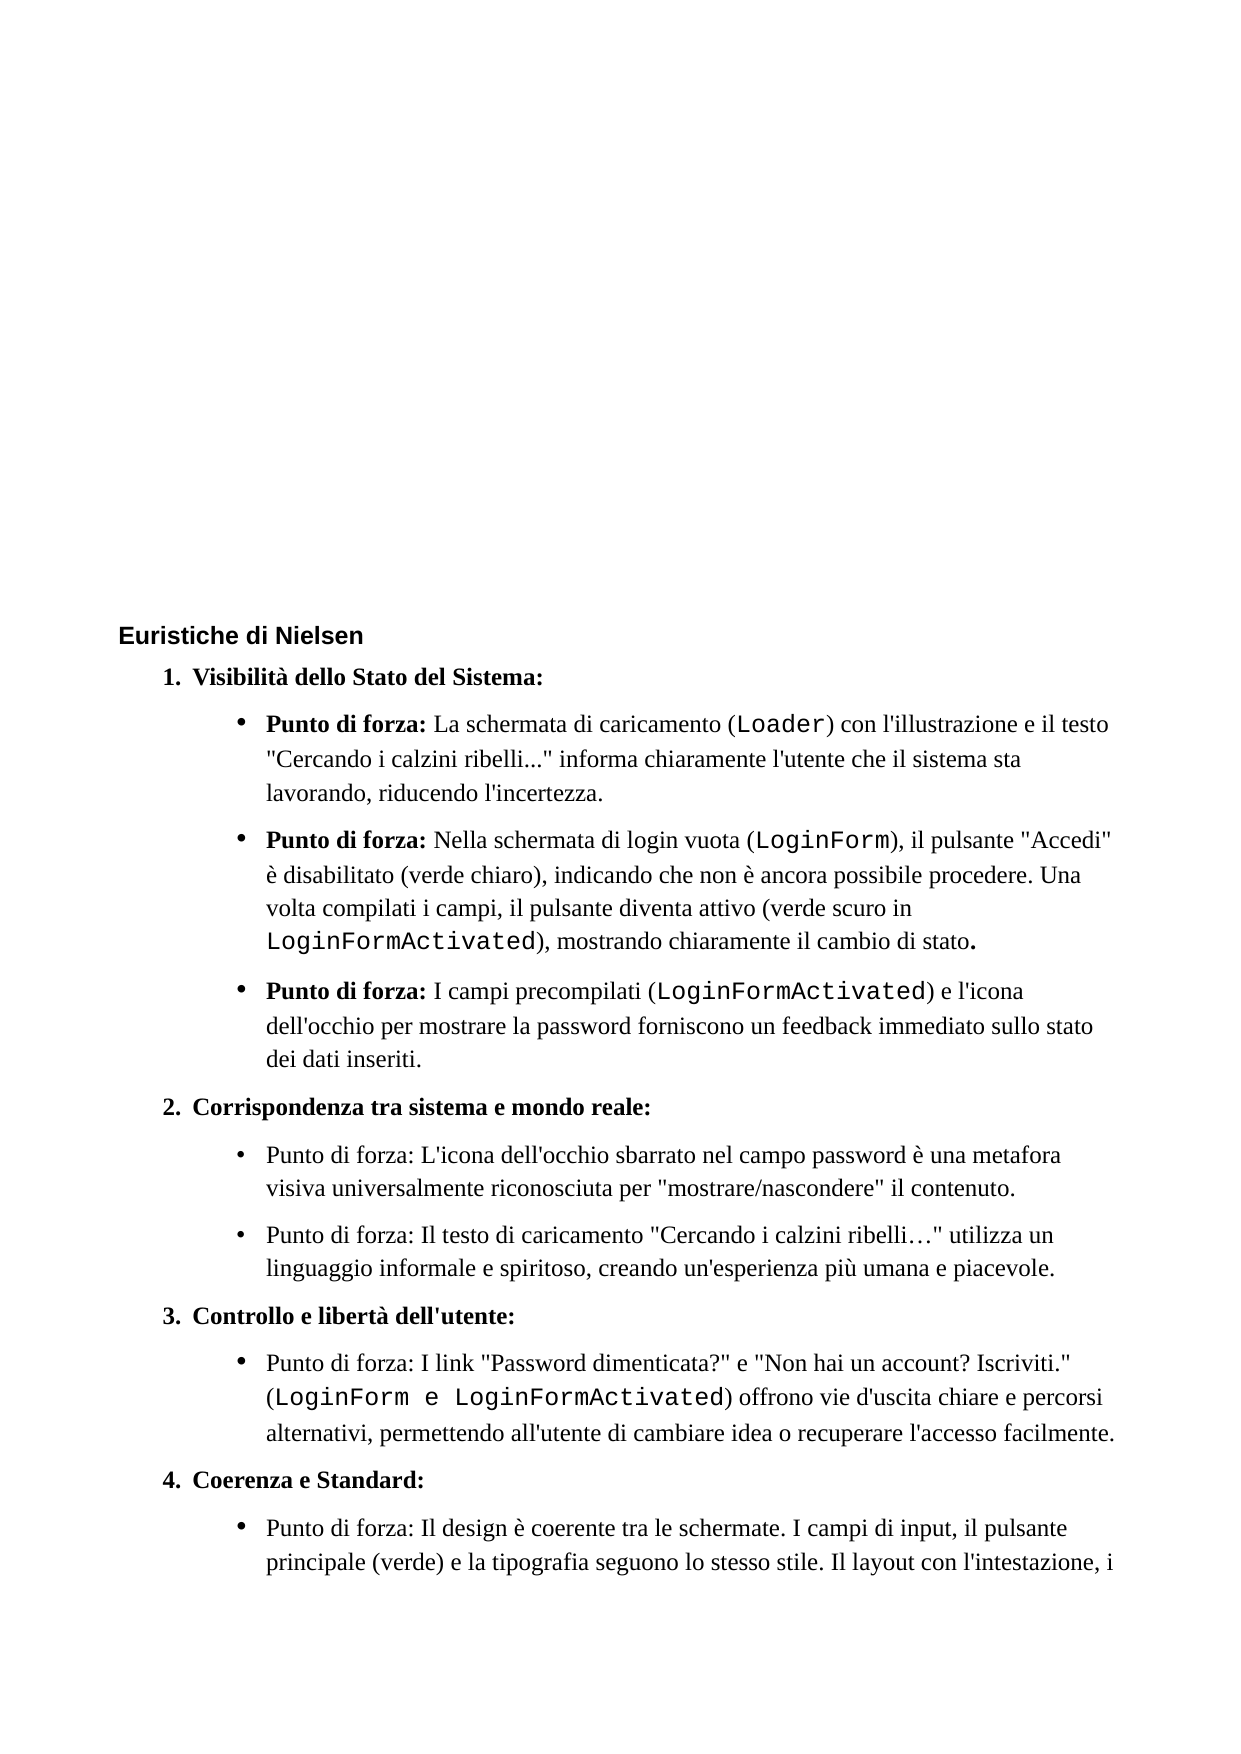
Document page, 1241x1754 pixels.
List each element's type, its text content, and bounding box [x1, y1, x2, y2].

list Punto di forza: L'icona dell'occhio sbarrato nel campo password è una metafora visiva universalmente riconosciuta per "mostrare/nascondere" il contenuto. [236, 1140, 1122, 1201]
list Visibilità dello Stato del Sistema: [162, 662, 1122, 691]
list Controllo e libertà dell'utente: [162, 1301, 1122, 1330]
list Punto di forza: Il design è coerente tra le schermate. I campi di input, il pulsante principale (verde) e la tipografia seguono lo stesso stile. Il layout con l'intestazione, i [236, 1513, 1122, 1576]
list Punto di forza: I campi precompilati (LoginFormActivated) e l'icona dell'occhio per mostrare la password forniscono un feedback immediato sullo stato dei dati inseriti. [236, 976, 1122, 1073]
list Punto di forza: La schermata di caricamento (Loader) con l'illustrazione e il testo "Cercando i calzini ribelli..." informa chiaramente l'utente che il sistema sta lavorando, riducendo l'incertezza. [236, 709, 1122, 806]
list Punto di forza: Il testo di caricamento "Cercando i calzini ribelli…" utilizza un linguaggio informale e spiritoso, creando un'esperienza più umana e piacevole. [236, 1220, 1122, 1282]
list Corrispondenza tra sistema e mondo reale: [162, 1092, 1122, 1121]
list Coerenza e Standard: [162, 1465, 1122, 1494]
list Punto di forza: I link "Password dimenticata?" e "Non hai un account? Iscriviti." (LoginForm e LoginFormActivated) offrono vie d'uscita chiare e percorsi alternativi, permettendo all'utente di cambiare idea o recuperare l'accesso facilmente. [236, 1348, 1122, 1446]
subtitle Euristiche di Nielsen [118, 621, 1122, 649]
list Punto di forza: Nella schermata di login vuota (LoginForm), il pulsante "Accedi" è disabilitato (verde chiaro), indicando che non è ancora possibile procedere. Una volta compilati i campi, il pulsante diventa attivo (verde scuro in LoginFormActivated), mostrando chiaramente il cambio di stato. [236, 825, 1122, 957]
